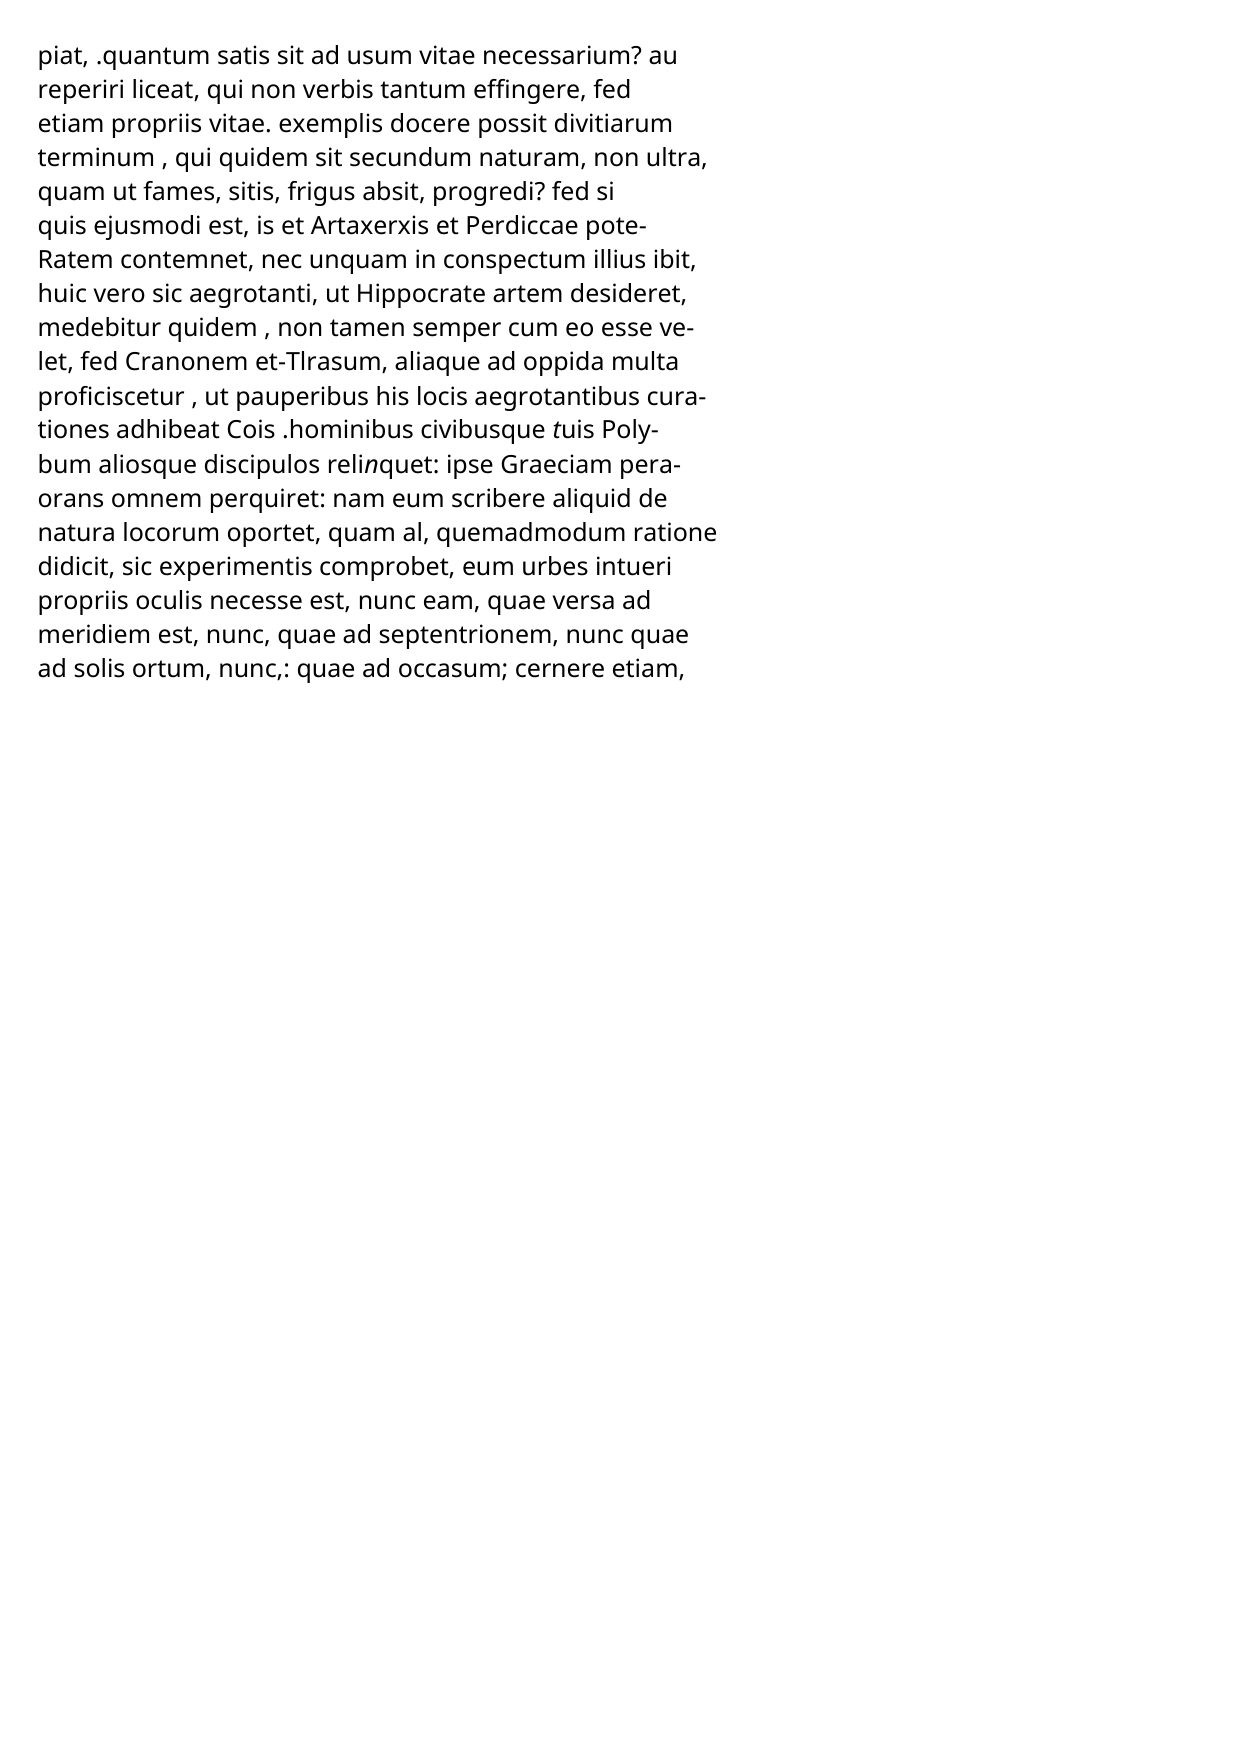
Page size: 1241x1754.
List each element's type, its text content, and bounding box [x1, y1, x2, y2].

text piat, .quantum satis sit ad usum vitae necessarium? au reperiri liceat, qui non verbis tantum effingere, fed etiam propriis vitae. exemplis docere possit divitiarum terminum , qui quidem sit secundum naturam, non ultra, quam ut fames, sitis, frigus absit, progredi? fed si quis ejusmodi est, is et Artaxerxis et Perdiccae pote- Ratem contemnet, nec unquam in conspectum illius ibit, huic vero sic aegrotanti, ut Hippocrate artem desideret, medebitur quidem , non tamen semper cum eo esse ve- let, fed Cranonem et-Tlrasum, aliaque ad oppida multa proficiscetur , ut pauperibus his locis aegrotantibus cura- tiones adhibeat Cois .hominibus civibusque tuis Poly- bum aliosque discipulos relinquet: ipse Graeciam pera- orans omnem perquiret: nam eum scribere aliquid de natura locorum oportet, quam al, quemadmodum ratione didicit, sic experimentis comprobet, eum urbes intueri propriis oculis necesse est, nunc eam, quae versa ad meridiem est, nunc, quae ad septentrionem, nunc quae ad solis ortum, nunc,: quae ad occasum; cernere etiam, [37, 37, 1203, 685]
